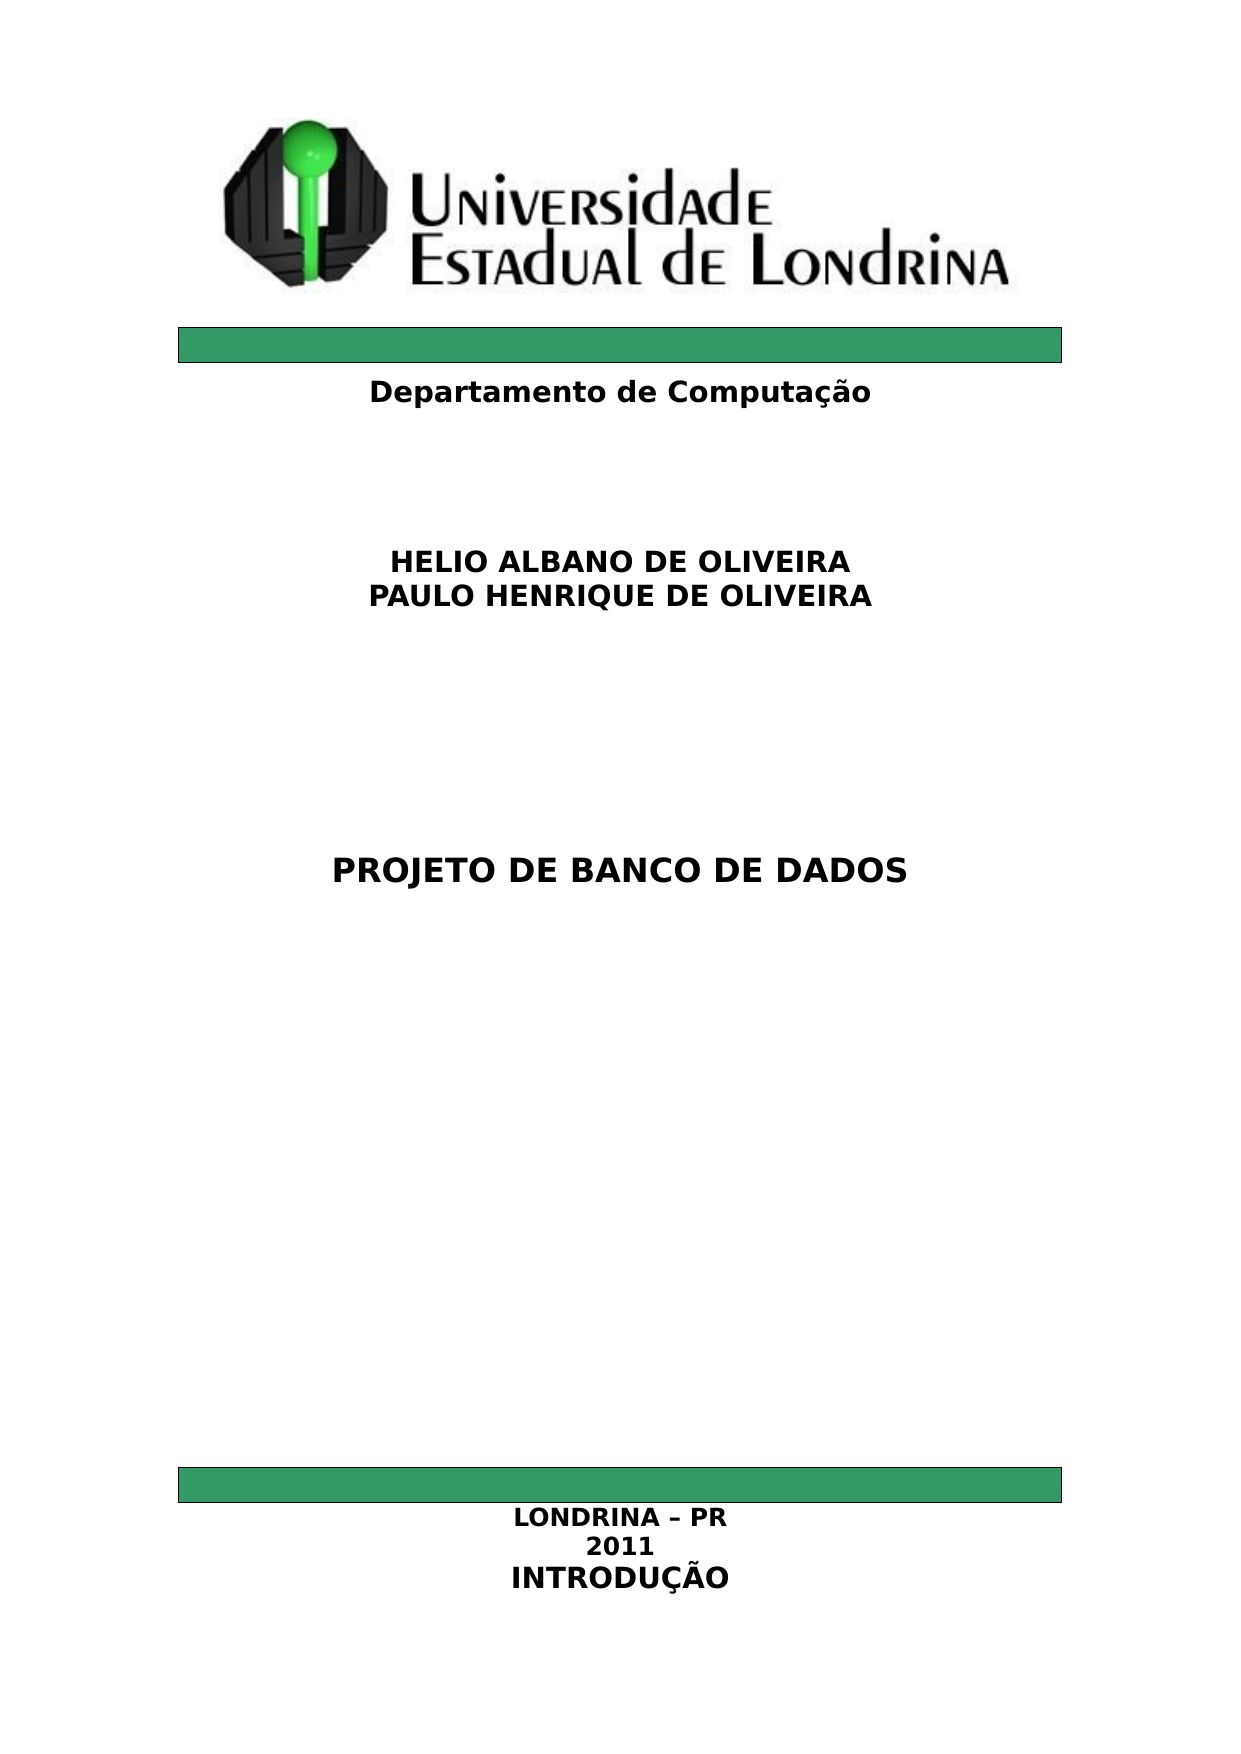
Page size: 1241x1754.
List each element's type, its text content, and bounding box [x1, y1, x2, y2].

text PROJETO DE BANCO DE DADOS [177, 851, 1063, 890]
text INTRODUÇÃO [177, 1562, 1063, 1596]
picture [194, 118, 1046, 294]
text Departamento de Computação [177, 376, 1063, 409]
text 2011 [177, 1532, 1063, 1562]
table_header [179, 1468, 1061, 1502]
text HELIO ALBANO DE OLIVEIRA [177, 545, 1063, 579]
table_header [179, 328, 1061, 362]
text LONDRINA – PR [177, 1503, 1063, 1532]
text PAULO HENRIQUE DE OLIVEIRA [177, 579, 1063, 613]
